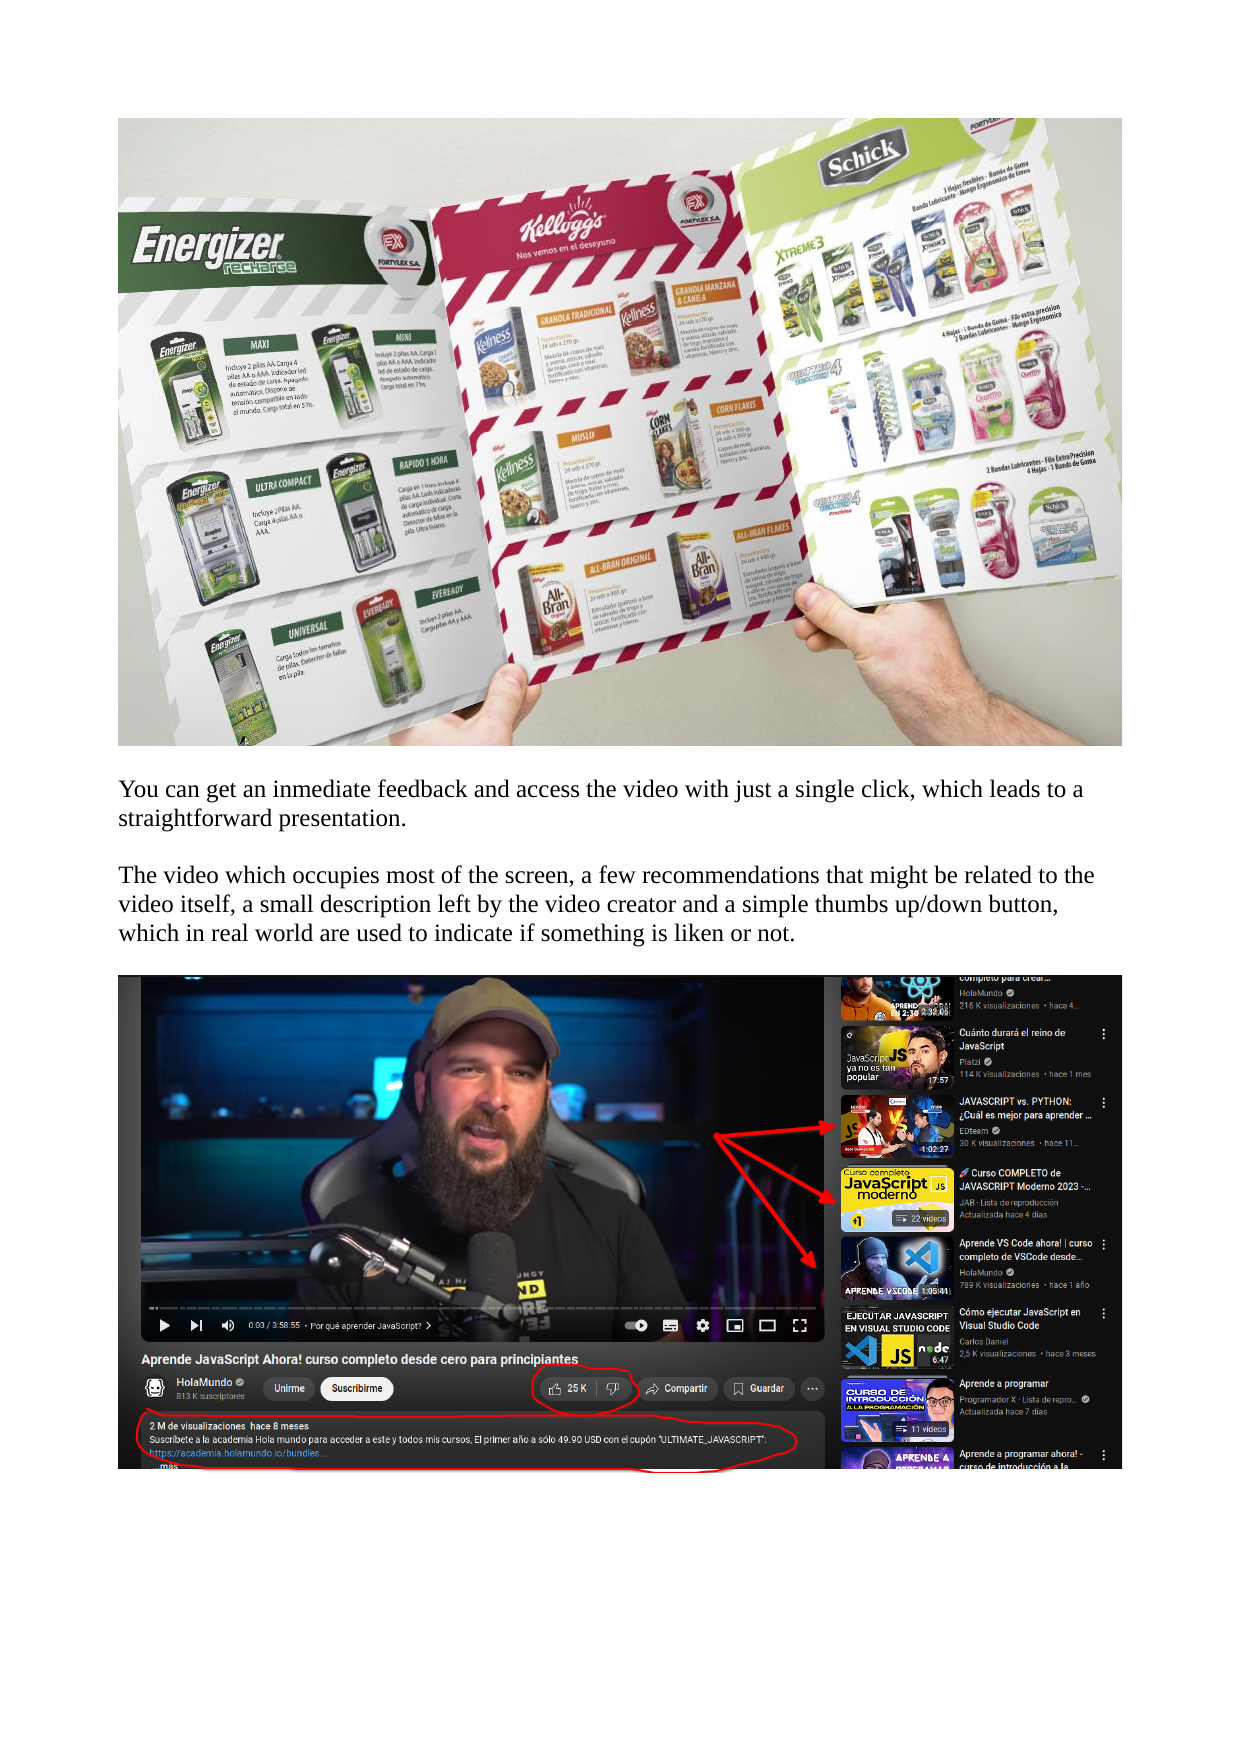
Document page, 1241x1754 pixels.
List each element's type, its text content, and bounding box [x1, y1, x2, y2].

text You can get an inmediate feedback and access the video with just a single click, which leads to a straightforward presentation. [118, 774, 1122, 832]
text The video which occupies most of the screen, a few recommendations that might be related to the video itself, a small description left by the video creator and a simple thumbs up/down button, which in real world are used to indicate if something is liken or not. [118, 861, 1122, 947]
picture [118, 975, 1123, 1473]
picture [118, 118, 1123, 746]
